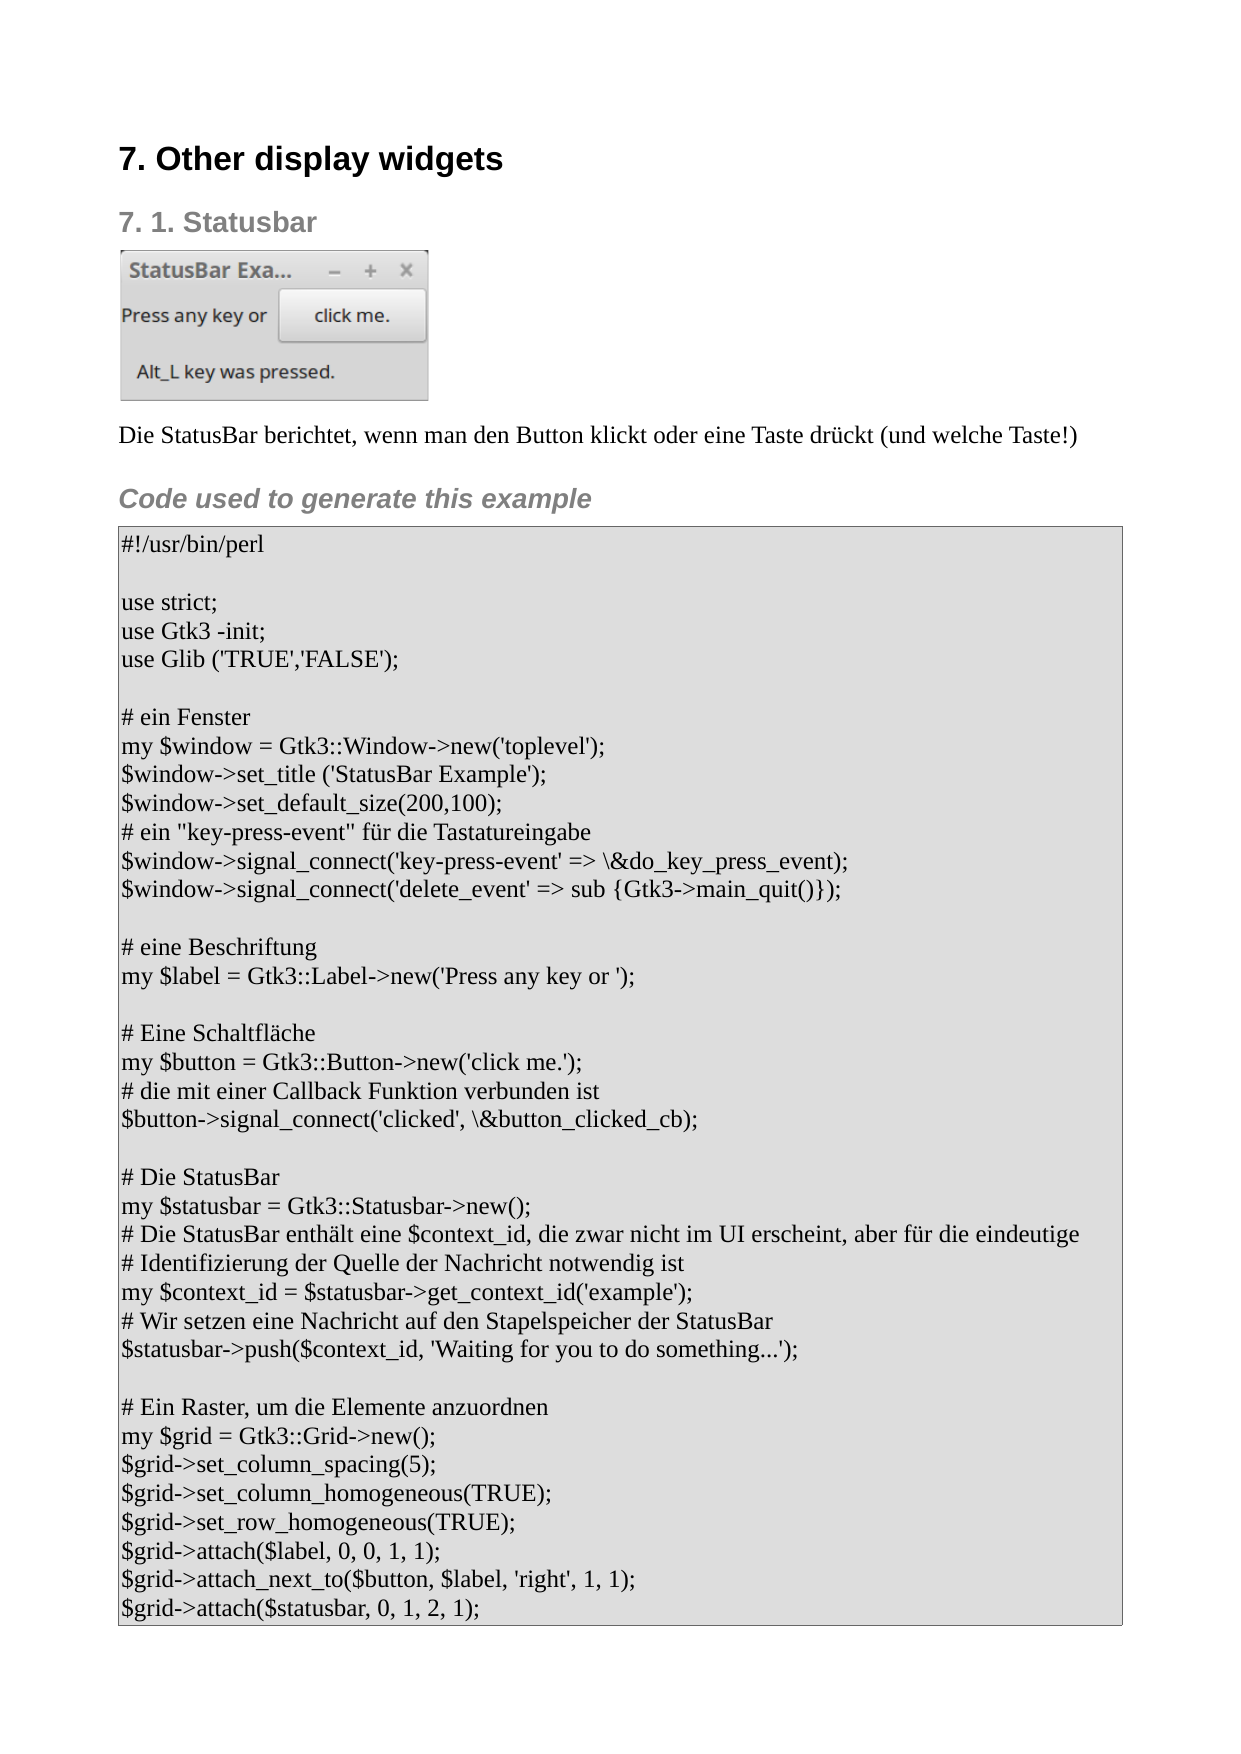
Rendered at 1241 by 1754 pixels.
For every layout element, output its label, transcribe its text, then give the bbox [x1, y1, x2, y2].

text my $context_id = $statusbar->get_context_id('example'); [119, 1274, 1122, 1303]
text $grid->set_column_spacing(5); [119, 1446, 1122, 1475]
text $button->signal_connect('clicked', \&button_clicked_cb); [119, 1101, 1122, 1130]
picture [120, 250, 429, 401]
text # Die StatusBar enthält eine $context_id, die zwar nicht im UI erscheint, aber für die eindeutige [119, 1216, 1122, 1245]
text $grid->attach($label, 0, 0, 1, 1); [119, 1533, 1122, 1561]
text Die StatusBar berichtet, wenn man den Button klickt oder eine Taste drückt (und welche Taste!) [118, 421, 1122, 449]
text $window->set_default_size(200,100); [119, 785, 1122, 814]
text $window->set_title ('StatusBar Example'); [119, 756, 1122, 785]
text # Wir setzen eine Nachricht auf den Stapelspeicher der StatusBar [119, 1303, 1122, 1331]
text # eine Beschriftung [119, 929, 1122, 958]
text use strict; [119, 584, 1122, 613]
text # Eine Schaltfläche [119, 1015, 1122, 1044]
subtitle 7. 1. Statusbar [118, 205, 1122, 238]
text $window->signal_connect('delete_event' => sub {Gtk3->main_quit()}); [119, 871, 1122, 900]
text $window->signal_connect('key-press-event' => \&do_key_press_event); [119, 843, 1122, 871]
text # ein "key-press-event" für die Tastatureingabe [119, 814, 1122, 843]
text my $window = Gtk3::Window->new('toplevel'); [119, 728, 1122, 756]
text # die mit einer Callback Funktion verbunden ist [119, 1073, 1122, 1101]
text my $button = Gtk3::Button->new('click me.'); [119, 1044, 1122, 1073]
text use Gtk3 -init; [119, 613, 1122, 641]
text use Glib ('TRUE','FALSE'); [119, 641, 1122, 670]
text # Identifizierung der Quelle der Nachricht notwendig ist [119, 1245, 1122, 1274]
text # Die StatusBar [119, 1159, 1122, 1188]
text $grid->attach_next_to($button, $label, 'right', 1, 1); [119, 1561, 1122, 1590]
text # ein Fenster [119, 699, 1122, 728]
text my $grid = Gtk3::Grid->new(); [119, 1418, 1122, 1446]
subtitle Code used to generate this example [118, 482, 1122, 514]
text $statusbar->push($context_id, 'Waiting for you to do something...'); [119, 1331, 1122, 1360]
text my $statusbar = Gtk3::Statusbar->new(); [119, 1188, 1122, 1216]
text # Ein Raster, um die Elemente anzuordnen [119, 1389, 1122, 1418]
text $grid->set_column_homogeneous(TRUE); [119, 1475, 1122, 1504]
subtitle 7. Other display widgets [118, 139, 1122, 178]
text $grid->attach($statusbar, 0, 1, 2, 1); [119, 1590, 1122, 1625]
text #!/usr/bin/perl [119, 527, 1122, 555]
text my $label = Gtk3::Label->new('Press any key or '); [119, 958, 1122, 986]
text $grid->set_row_homogeneous(TRUE); [119, 1504, 1122, 1533]
